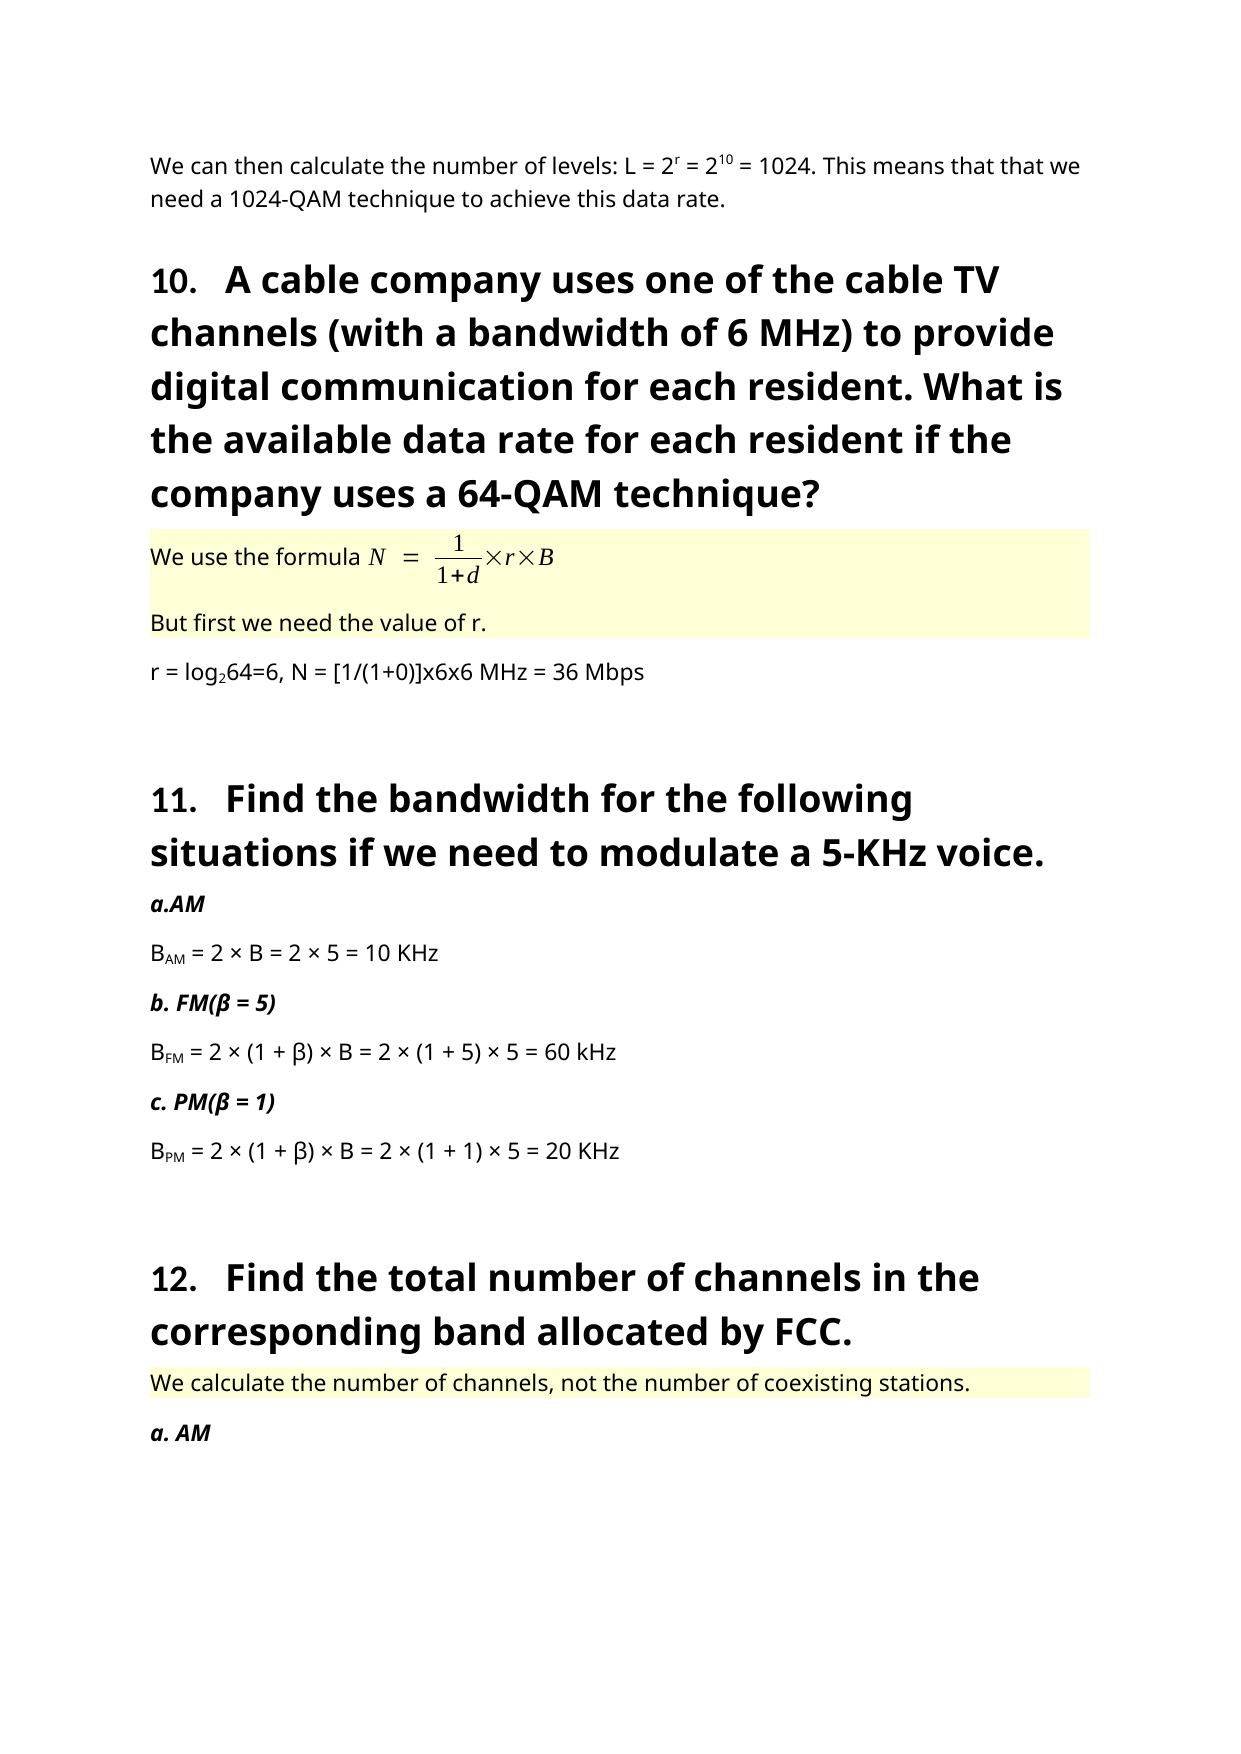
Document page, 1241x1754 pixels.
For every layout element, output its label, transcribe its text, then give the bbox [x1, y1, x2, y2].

text We use the formula [150, 529, 1090, 588]
text c. PM(β = 1) [150, 1086, 1090, 1117]
subtitle Find the bandwidth for the following situations if we need to modulate a 5-KHz voice. [150, 772, 1090, 877]
text a.AM [150, 888, 1090, 919]
text We can then calculate the number of levels: L = 2r = 210 = 1024. This means that that we need a 1024-QAM technique to achieve this data rate. [150, 150, 1090, 214]
subtitle A cable company uses one of the cable TV channels (with a bandwidth of 6 MHz) to provide digital communication for each resident. What is the available data rate for each resident if the company uses a 64-QAM technique? [150, 253, 1090, 518]
text BPM = 2 × (1 + β) × B = 2 × (1 + 1) × 5 = 20 KHz [150, 1135, 1090, 1167]
text b. FM(β = 5) [150, 987, 1090, 1018]
text a. AM [150, 1417, 1090, 1448]
text BAM = 2 × B = 2 × 5 = 10 KHz [150, 937, 1090, 969]
text r = log264=6, N = [1/(1+0)]x6x6 MHz = 36 Mbps [150, 656, 1090, 687]
text We calculate the number of channels, not the number of coexisting stations. [150, 1367, 1090, 1398]
text BFM = 2 × (1 + β) × B = 2 × (1 + 5) × 5 = 60 kHz [150, 1036, 1090, 1068]
subtitle Find the total number of channels in the corresponding band allocated by FCC. [150, 1252, 1090, 1356]
text But first we need the value of r. [150, 607, 1090, 638]
